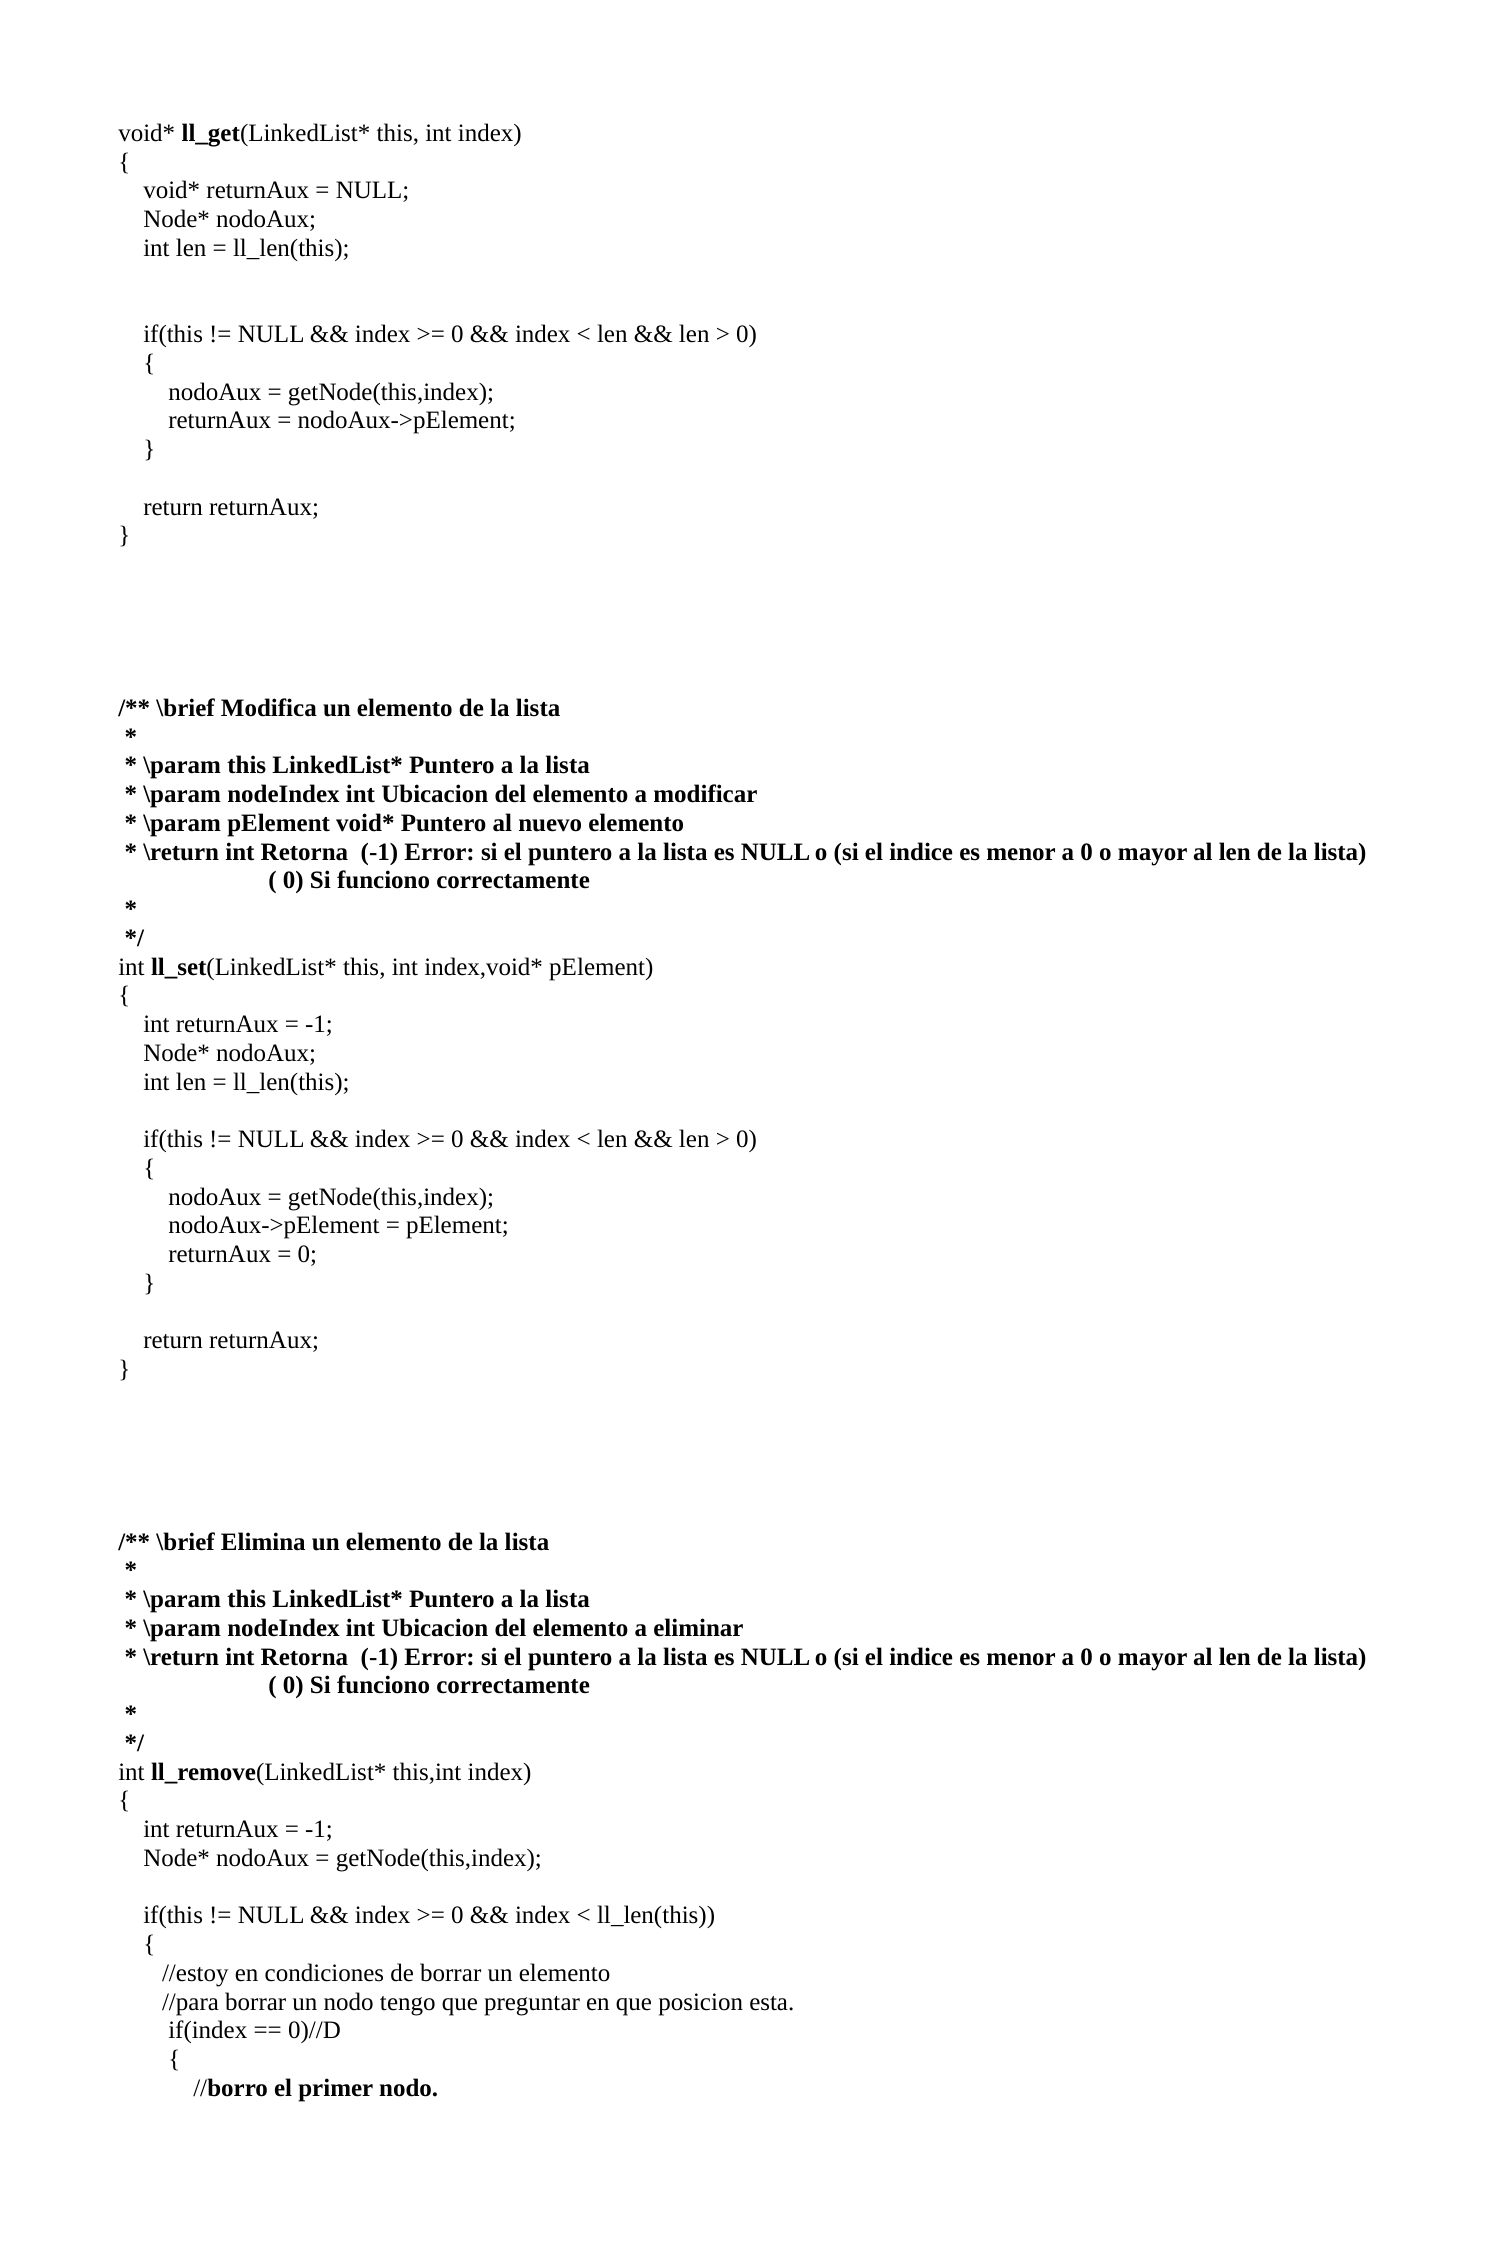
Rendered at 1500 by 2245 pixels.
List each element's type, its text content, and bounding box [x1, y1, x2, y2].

text nodoAux->pElement = pElement; [118, 1211, 1382, 1239]
text Node* nodoAux; [118, 1038, 1382, 1067]
text * [118, 1556, 1382, 1584]
text { [118, 147, 1382, 176]
text return returnAux; [118, 1326, 1382, 1354]
text } [118, 1354, 1382, 1383]
text * \return int Retorna (-1) Error: si el puntero a la lista es NULL o (si el indice es menor a 0 o mayor al len de la lista) [118, 837, 1382, 866]
text * [118, 894, 1382, 923]
text void* returnAux = NULL; [118, 176, 1382, 204]
text { [118, 348, 1382, 377]
text return returnAux; [118, 492, 1382, 521]
text Node* nodoAux; [118, 204, 1382, 233]
text int len = ll_len(this); [118, 1067, 1382, 1096]
text int ll_set(LinkedList* this, int index,void* pElement) [118, 952, 1382, 981]
text Node* nodoAux = getNode(this,index); [118, 1843, 1382, 1872]
text * \param this LinkedList* Puntero a la lista [118, 1584, 1382, 1613]
text int returnAux = -1; [118, 1814, 1382, 1843]
text */ [118, 923, 1382, 952]
text */ [118, 1728, 1382, 1757]
text if(index == 0)//D [118, 2016, 1382, 2044]
text * \param this LinkedList* Puntero a la lista [118, 751, 1382, 779]
text int len = ll_len(this); [118, 233, 1382, 262]
text int returnAux = -1; [118, 1009, 1382, 1038]
text if(this != NULL && index >= 0 && index < ll_len(this)) [118, 1901, 1382, 1929]
text { [118, 1153, 1382, 1182]
text { [118, 1929, 1382, 1958]
text * [118, 1699, 1382, 1728]
text * \param pElement void* Puntero al nuevo elemento [118, 808, 1382, 837]
text } [118, 1268, 1382, 1297]
text } [118, 521, 1382, 549]
text if(this != NULL && index >= 0 && index < len && len > 0) [118, 319, 1382, 348]
text //borro el primer nodo. [118, 2073, 1382, 2102]
text returnAux = nodoAux->pElement; [118, 406, 1382, 434]
text * [118, 722, 1382, 751]
text /** \brief Modifica un elemento de la lista [118, 693, 1382, 722]
text int ll_remove(LinkedList* this,int index) [118, 1757, 1382, 1786]
text * \param nodeIndex int Ubicacion del elemento a modificar [118, 779, 1382, 808]
text ( 0) Si funciono correctamente [118, 1671, 1382, 1699]
text ( 0) Si funciono correctamente [118, 866, 1382, 894]
text { [118, 2044, 1382, 2073]
text //estoy en condiciones de borrar un elemento [118, 1958, 1382, 1987]
text returnAux = 0; [118, 1239, 1382, 1268]
text * \return int Retorna (-1) Error: si el puntero a la lista es NULL o (si el indice es menor a 0 o mayor al len de la lista) [118, 1642, 1382, 1671]
text //para borrar un nodo tengo que preguntar en que posicion esta. [118, 1987, 1382, 2016]
text if(this != NULL && index >= 0 && index < len && len > 0) [118, 1124, 1382, 1153]
text } [118, 434, 1382, 463]
text { [118, 981, 1382, 1009]
text * \param nodeIndex int Ubicacion del elemento a eliminar [118, 1613, 1382, 1642]
text void* ll_get(LinkedList* this, int index) [118, 118, 1382, 147]
text nodoAux = getNode(this,index); [118, 377, 1382, 406]
text /** \brief Elimina un elemento de la lista [118, 1527, 1382, 1556]
text nodoAux = getNode(this,index); [118, 1182, 1382, 1211]
text { [118, 1786, 1382, 1814]
